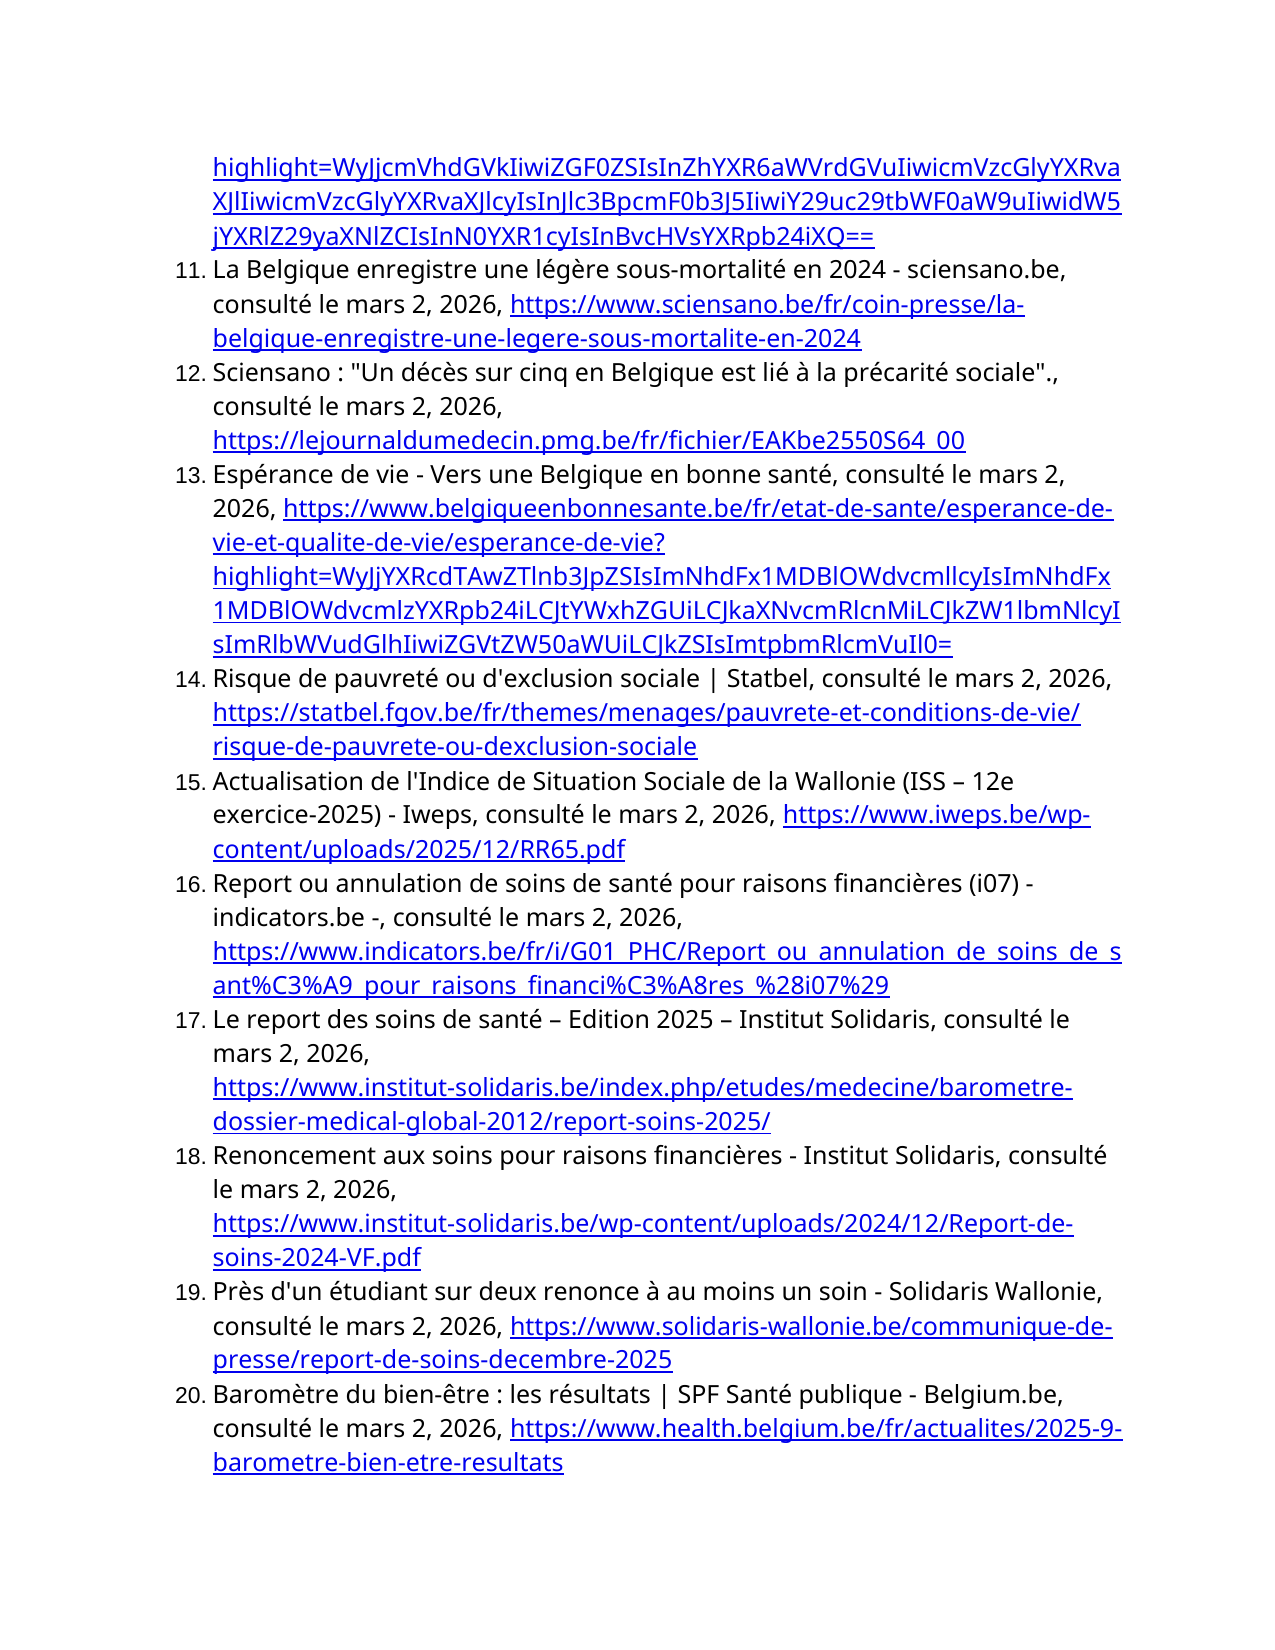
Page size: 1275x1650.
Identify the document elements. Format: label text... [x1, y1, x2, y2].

list Report ou annulation de soins de santé pour raisons financières (i07) - indicators.be -, consulté le mars 2, 2026, https://www.indicators.be/fr/i/G01_PHC/Report_ou_annulation_de_soins_de_sant%C3%A9_pour_raisons_financi%C3%A8res_%28i07%29 [175, 865, 1125, 1002]
list Près d'un étudiant sur deux renonce à au moins un soin - Solidaris Wallonie, consulté le mars 2, 2026, https://www.solidaris-wallonie.be/communique-de-presse/report-de-soins-decembre-2025 [175, 1274, 1125, 1376]
list Risque de pauvreté ou d'exclusion sociale | Statbel, consulté le mars 2, 2026, https://statbel.fgov.be/fr/themes/menages/pauvrete-et-conditions-de-vie/risque-de-pauvrete-ou-dexclusion-sociale [175, 661, 1125, 763]
list Espérance de vie - Vers une Belgique en bonne santé, consulté le mars 2, 2026, https://www.belgiqueenbonnesante.be/fr/etat-de-sante/esperance-de-vie-et-qualite-de-vie/esperance-de-vie?highlight=WyJjYXRcdTAwZTlnb3JpZSIsImNhdFx1MDBlOWdvcmllcyIsImNhdFx1MDBlOWdvcmlzYXRpb24iLCJtYWxhZGUiLCJkaXNvcmRlcnMiLCJkZW1lbmNlcyIsImRlbWVudGlhIiwiZGVtZW50aWUiLCJkZSIsImtpbmRlcmVuIl0= [175, 457, 1125, 661]
list Renoncement aux soins pour raisons financières - Institut Solidaris, consulté le mars 2, 2026, https://www.institut-solidaris.be/wp-content/uploads/2024/12/Report-de-soins-2024-VF.pdf [175, 1138, 1125, 1274]
list Sciensano : "Un décès sur cinq en Belgique est lié à la précarité sociale"., consulté le mars 2, 2026, https://lejournaldumedecin.pmg.be/fr/fichier/EAKbe2550S64_00 [175, 354, 1125, 457]
list Le report des soins de santé – Edition 2025 – Institut Solidaris, consulté le mars 2, 2026, https://www.institut-solidaris.be/index.php/etudes/medecine/barometre-dossier-medical-global-2012/report-soins-2025/ [175, 1002, 1125, 1138]
list La Belgique enregistre une légère sous-mortalité en 2024 - sciensano.be, consulté le mars 2, 2026, https://www.sciensano.be/fr/coin-presse/la-belgique-enregistre-une-legere-sous-mortalite-en-2024 [175, 252, 1125, 354]
list Actualisation de l'Indice de Situation Sociale de la Wallonie (ISS – 12e exercice-2025) - Iweps, consulté le mars 2, 2026, https://www.iweps.be/wp-content/uploads/2025/12/RR65.pdf [175, 763, 1125, 865]
list highlight=WyJjcmVhdGVkIiwiZGF0ZSIsInZhYXR6aWVrdGVuIiwicmVzcGlyYXRvaXJlIiwicmVzcGlyYXRvaXJlcyIsInJlc3BpcmF0b3J5IiwiY29uc29tbWF0aW9uIiwidW5jYXRlZ29yaXNlZCIsInN0YXR1cyIsInBvcHVsYXRpb24iXQ== [175, 150, 1125, 252]
list Baromètre du bien-être : les résultats | SPF Santé publique - Belgium.be, consulté le mars 2, 2026, https://www.health.belgium.be/fr/actualites/2025-9-barometre-bien-etre-resultats [175, 1376, 1125, 1478]
